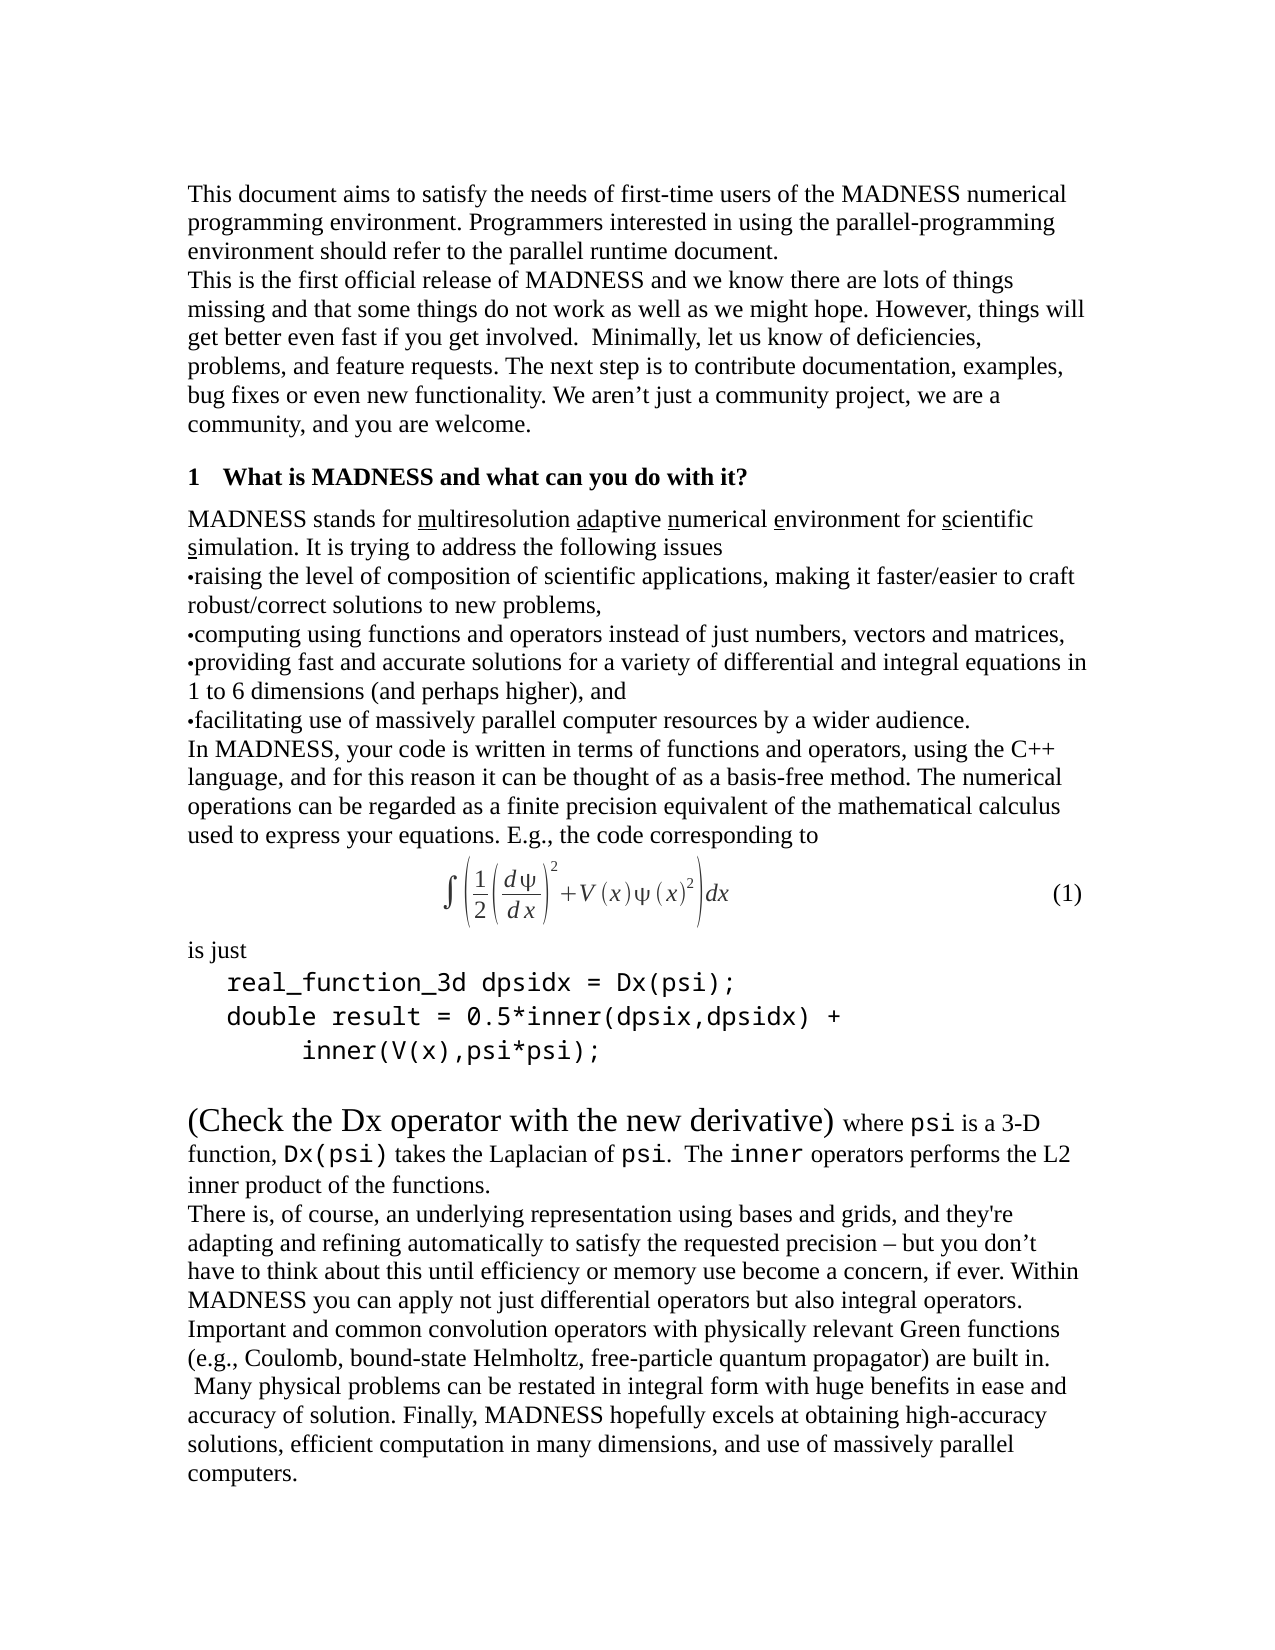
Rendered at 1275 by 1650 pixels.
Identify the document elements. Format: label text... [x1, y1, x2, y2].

text MADNESS stands for multiresolution adaptive numerical environment for scientific simulation. It is trying to address the following issues [187, 504, 1087, 561]
text is just [187, 936, 1087, 964]
text This document aims to satisfy the needs of first-time users of the MADNESS numerical programming environment. Programmers interested in using the parallel-programming environment should refer to the parallel runtime document. [187, 179, 1087, 265]
text There is, of course, an underlying representation using bases and grids, and they're adapting and refining automatically to satisfy the requested precision – but you don’t have to think about this until efficiency or memory use become a concern, if ever. Within MADNESS you can apply not just differential operators but also integral operators. Important and common convolution operators with physically relevant Green functions (e.g., Coulomb, bound-state Helmholtz, free-particle quantum propagator) are built in. [187, 1199, 1087, 1371]
text In MADNESS, your code is written in terms of functions and operators, using the C++ language, and for this reason it can be thought of as a basis-free method. The numerical operations can be regarded as a finite precision equivalent of the mathematical calculus used to express your equations. E.g., the code corresponding to [187, 734, 1087, 849]
list raising the level of composition of scientific applications, making it faster/easier to craft robust/correct solutions to new problems, [187, 561, 1087, 619]
subtitle What is MADNESS and what can you do with it? [187, 462, 1087, 491]
list providing fast and accurate solutions for a variety of differential and integral equations in 1 to 6 dimensions (and perhaps higher), and [187, 647, 1087, 705]
text real_function_3d dpsidx = Dx(psi); [226, 964, 1087, 998]
text This is the first official release of MADNESS and we know there are lots of things missing and that some things do not work as well as we might hope. However, things will get better even fast if you get involved. Minimally, let us know of deficiencies, problems, and feature requests. The next step is to contribute documentation, examples, bug fixes or even new functionality. We aren’t just a community project, we are a community, and you are welcome. [187, 265, 1087, 437]
text double result = 0.5*inner(dpsix,dpsidx) + inner(V(x),psi*psi); [226, 998, 1087, 1067]
table_header [188, 849, 987, 936]
list computing using functions and operators instead of just numbers, vectors and matrices, [187, 619, 1087, 647]
text (Check the Dx operator with the new derivative) where psi is a 3-D function, Dx(psi) takes the Laplacian of psi. The inner operators performs the L2 inner product of the functions. [187, 1101, 1087, 1199]
table_header (1) [988, 849, 1087, 936]
list facilitating use of massively parallel computer resources by a wider audience. [187, 705, 1087, 734]
text Many physical problems can be restated in integral form with huge benefits in ease and accuracy of solution. Finally, MADNESS hopefully excels at obtaining high-accuracy solutions, efficient computation in many dimensions, and use of massively parallel computers. [187, 1371, 1087, 1486]
